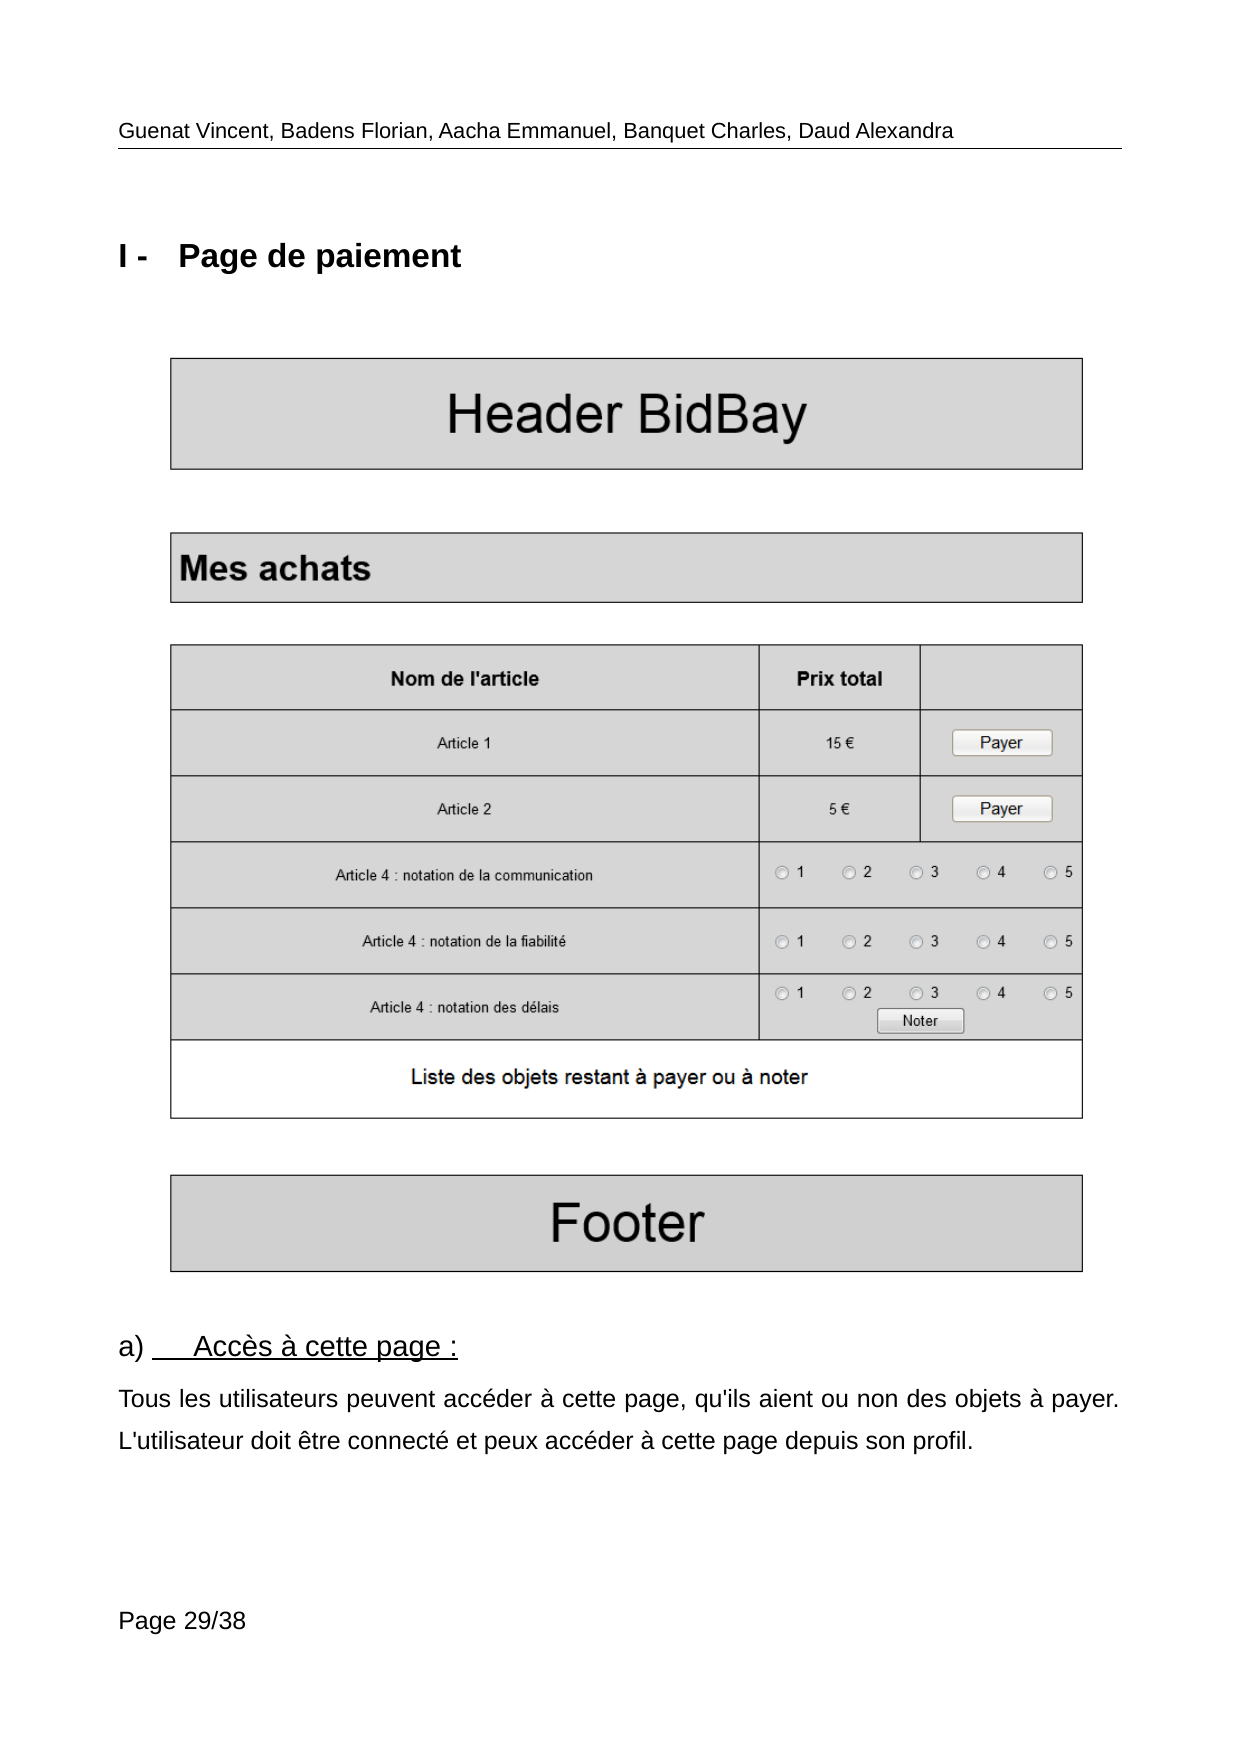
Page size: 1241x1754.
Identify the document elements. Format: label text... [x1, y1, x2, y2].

subtitle Accès à cette page : [118, 1318, 1122, 1362]
subtitle Page de paiement [118, 236, 1122, 274]
picture [92, 321, 1148, 1318]
text Tous les utilisateurs peuvent accéder à cette page, qu'ils aient ou non des objets à payer. L'utilisateur doit être connecté et peux accéder à cette page depuis son profil. [118, 1375, 1122, 1458]
